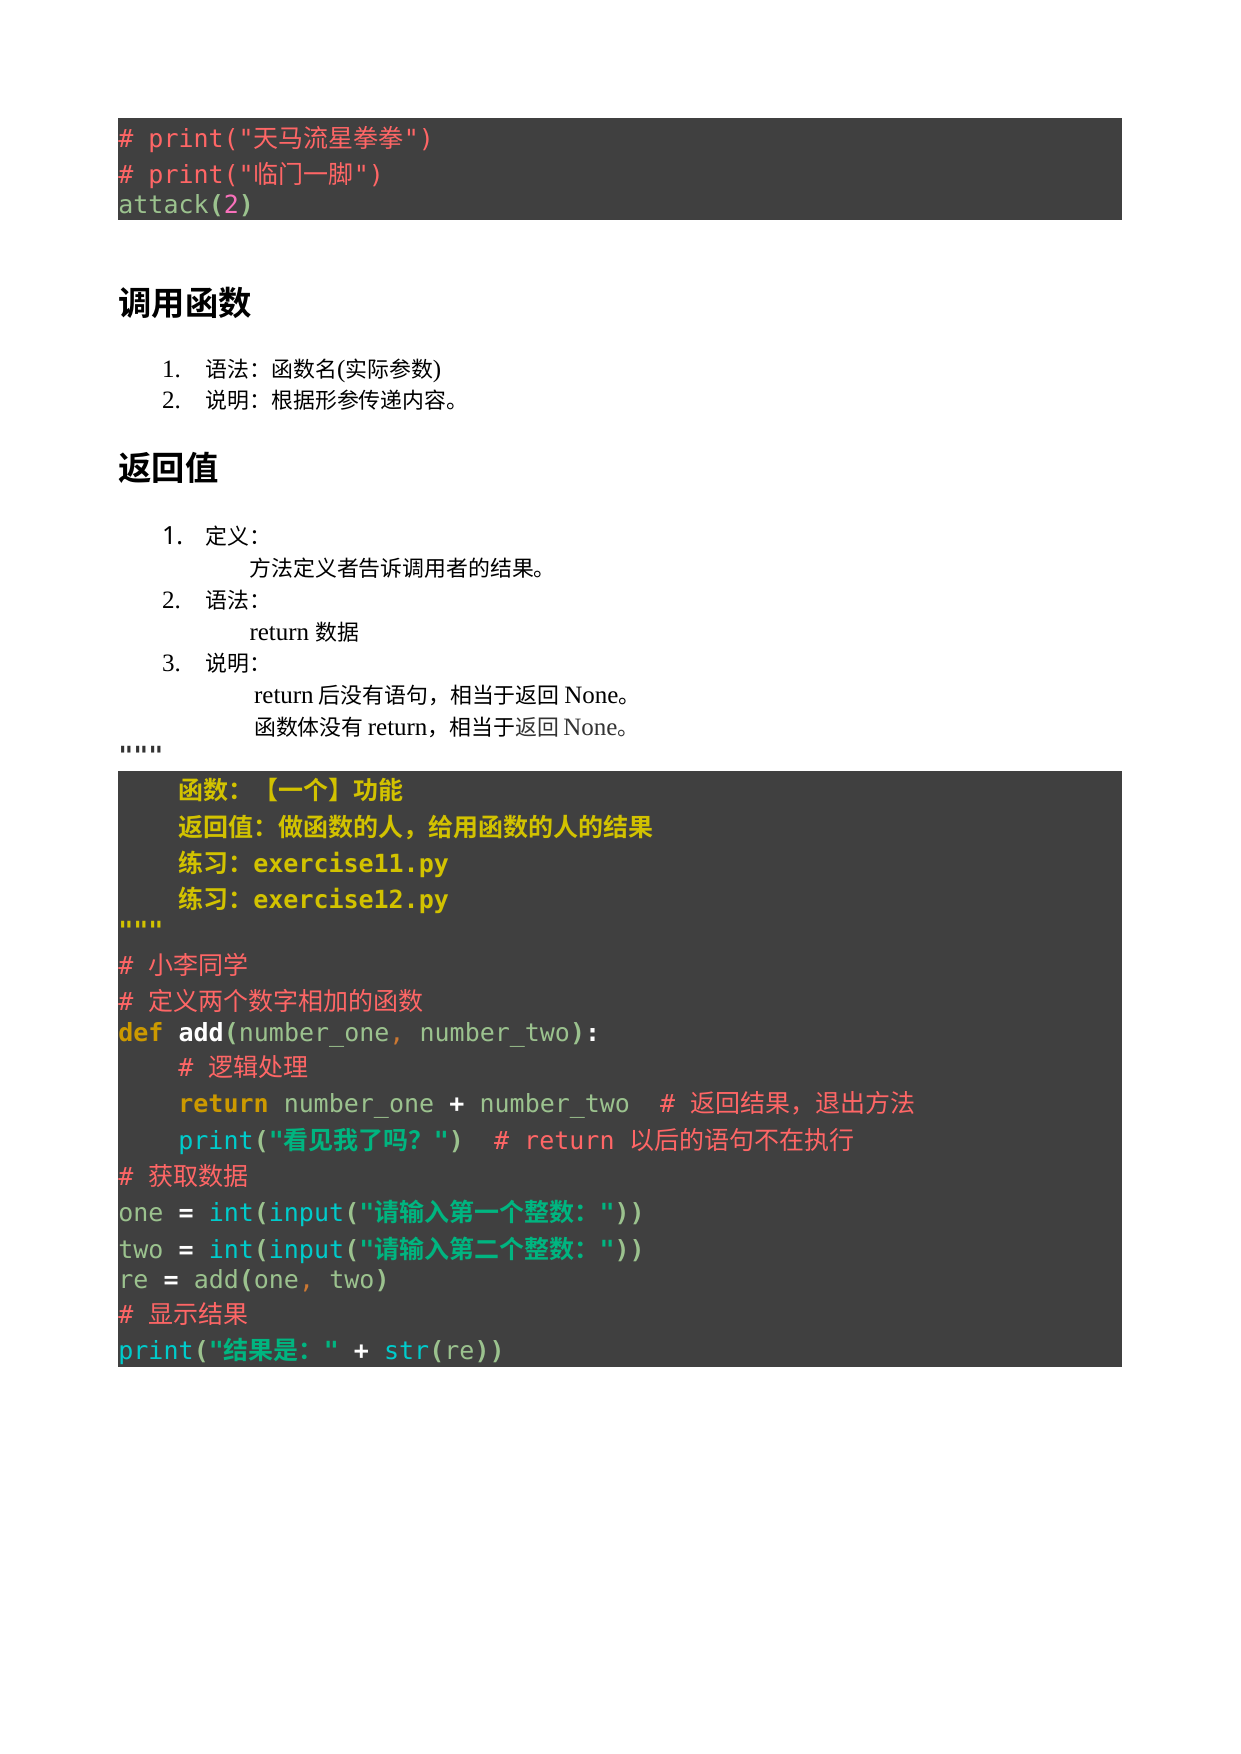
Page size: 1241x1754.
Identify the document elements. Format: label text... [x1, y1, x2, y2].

text def add(number_one, number_two): [118, 1018, 1122, 1047]
subtitle 返回值 [118, 442, 1122, 490]
text return 数据 [206, 615, 1122, 646]
list 语法： [162, 583, 1122, 615]
text re = add(one, two) [118, 1265, 1122, 1294]
text """ [118, 916, 1122, 946]
text 函数：【一个】功能 [118, 771, 1122, 807]
text # print("临门一脚") [118, 154, 1122, 191]
text two = int(input("请输入第二个整数：")) [118, 1229, 1122, 1265]
list 说明：根据形参传递内容。 [162, 383, 1122, 415]
text attack(2) [118, 191, 1122, 220]
text one = int(input("请输入第一个整数：")) [118, 1193, 1122, 1229]
text # 定义两个数字相加的函数 [118, 982, 1122, 1018]
text return number_one + number_two # 返回结果，退出方法 [118, 1084, 1122, 1120]
subtitle 调用函数 [118, 276, 1122, 324]
text # 小李同学 [118, 946, 1122, 982]
text 练习：exercise12.py [118, 880, 1122, 916]
text # 获取数据 [118, 1157, 1122, 1193]
list 定义： [162, 517, 1122, 551]
text 练习：exercise11.py [118, 843, 1122, 880]
text print("看见我了吗？") # return 以后的语句不在执行 [118, 1120, 1122, 1157]
text # 显示结果 [118, 1294, 1122, 1331]
list 语法：函数名(实际参数) [162, 352, 1122, 383]
text # 逻辑处理 [118, 1047, 1122, 1084]
text # print("天马流星拳拳") [118, 118, 1122, 154]
text 返回值：做函数的人，给用函数的人的结果 [118, 807, 1122, 843]
list 函数体没有return，相当于返回None。 [243, 710, 1122, 741]
text return后没有语句，相当于返回 None。 [232, 678, 1122, 710]
text """ [118, 741, 1122, 771]
text print("结果是：" + str(re)) [118, 1331, 1122, 1367]
list 说明： [162, 646, 1122, 678]
list 方法定义者告诉调用者的结果。 [206, 551, 1122, 583]
